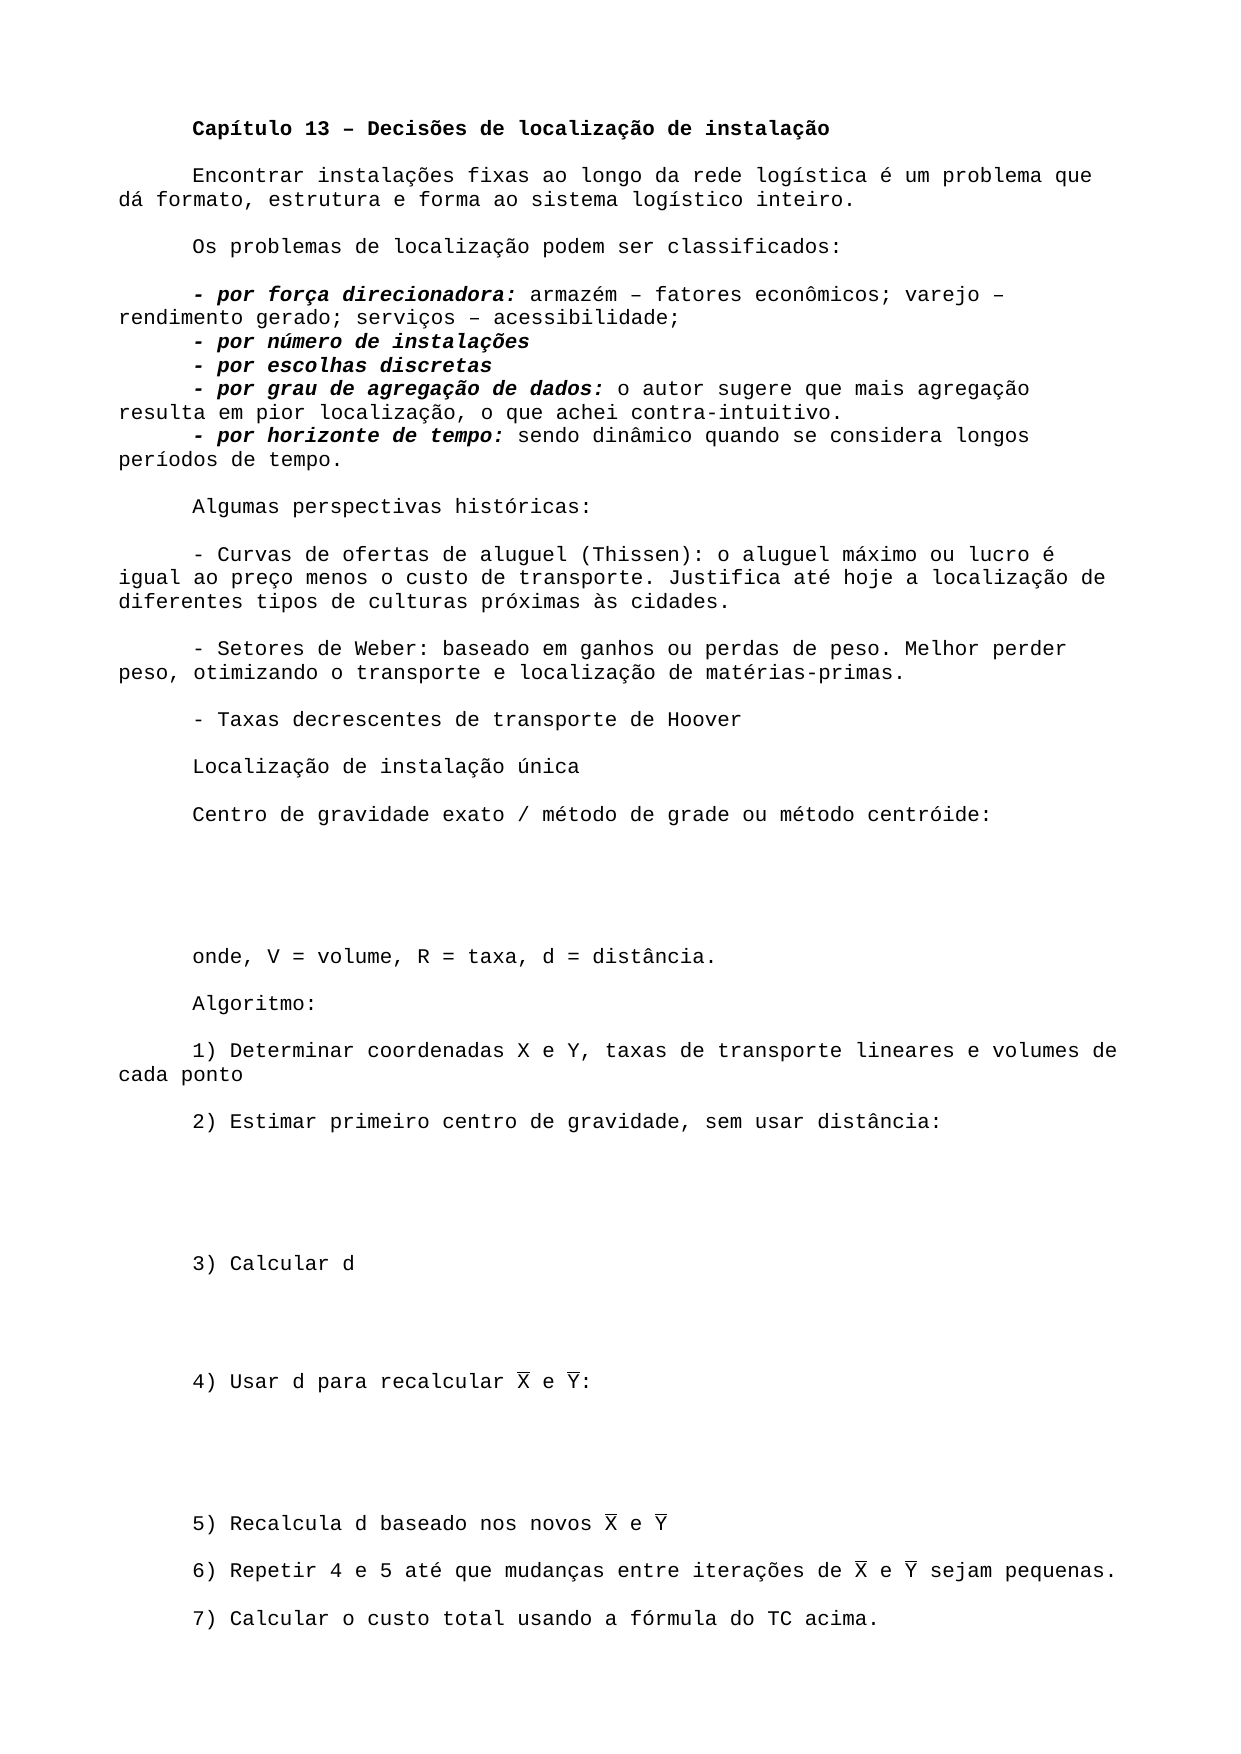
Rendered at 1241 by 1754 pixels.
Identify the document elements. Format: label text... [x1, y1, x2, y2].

text 5) Recalcula d baseado nos novos X e Y [118, 1513, 1122, 1537]
text - Taxas decrescentes de transporte de Hoover [118, 709, 1122, 733]
text - por horizonte de tempo: sendo dinâmico quando se considera longos períodos de tempo. [118, 426, 1122, 473]
text Centro de gravidade exato / método de grade ou método centróide: [118, 804, 1122, 827]
text Algumas perspectivas históricas: [118, 496, 1122, 520]
text 2) Estimar primeiro centro de gravidade, sem usar distância: [118, 1111, 1122, 1135]
text onde, V = volume, R = taxa, d = distância. [118, 946, 1122, 969]
text - por grau de agregação de dados: o autor sugere que mais agregação resulta em pior localização, o que achei contra-intuitivo. [118, 378, 1122, 426]
text - por número de instalações [118, 331, 1122, 354]
text Localização de instalação única [118, 757, 1122, 780]
text Encontrar instalações fixas ao longo da rede logística é um problema que dá formato, estrutura e forma ao sistema logístico inteiro. [118, 165, 1122, 213]
text Capítulo 13 – Decisões de localização de instalação [118, 118, 1122, 142]
text Algoritmo: [118, 993, 1122, 1017]
text - Setores de Weber: baseado em ganhos ou perdas de peso. Melhor perder peso, otimizando o transporte e localização de matérias-primas. [118, 638, 1122, 686]
text - por força direcionadora: armazém – fatores econômicos; varejo – rendimento gerado; serviços – acessibilidade; [118, 284, 1122, 331]
text - Curvas de ofertas de aluguel (Thissen): o aluguel máximo ou lucro é igual ao preço menos o custo de transporte. Justifica até hoje a localização de diferentes tipos de culturas próximas às cidades. [118, 544, 1122, 615]
text 3) Calcular d [118, 1253, 1122, 1277]
text 7) Calcular o custo total usando a fórmula do TC acima. [118, 1608, 1122, 1631]
text - por escolhas discretas [118, 354, 1122, 378]
text 1) Determinar coordenadas X e Y, taxas de transporte lineares e volumes de cada ponto [118, 1040, 1122, 1088]
text 6) Repetir 4 e 5 até que mudanças entre iterações de X e Y sejam pequenas. [118, 1561, 1122, 1584]
text 4) Usar d para recalcular X e Y: [118, 1371, 1122, 1395]
text Os problemas de localização podem ser classificados: [118, 236, 1122, 260]
